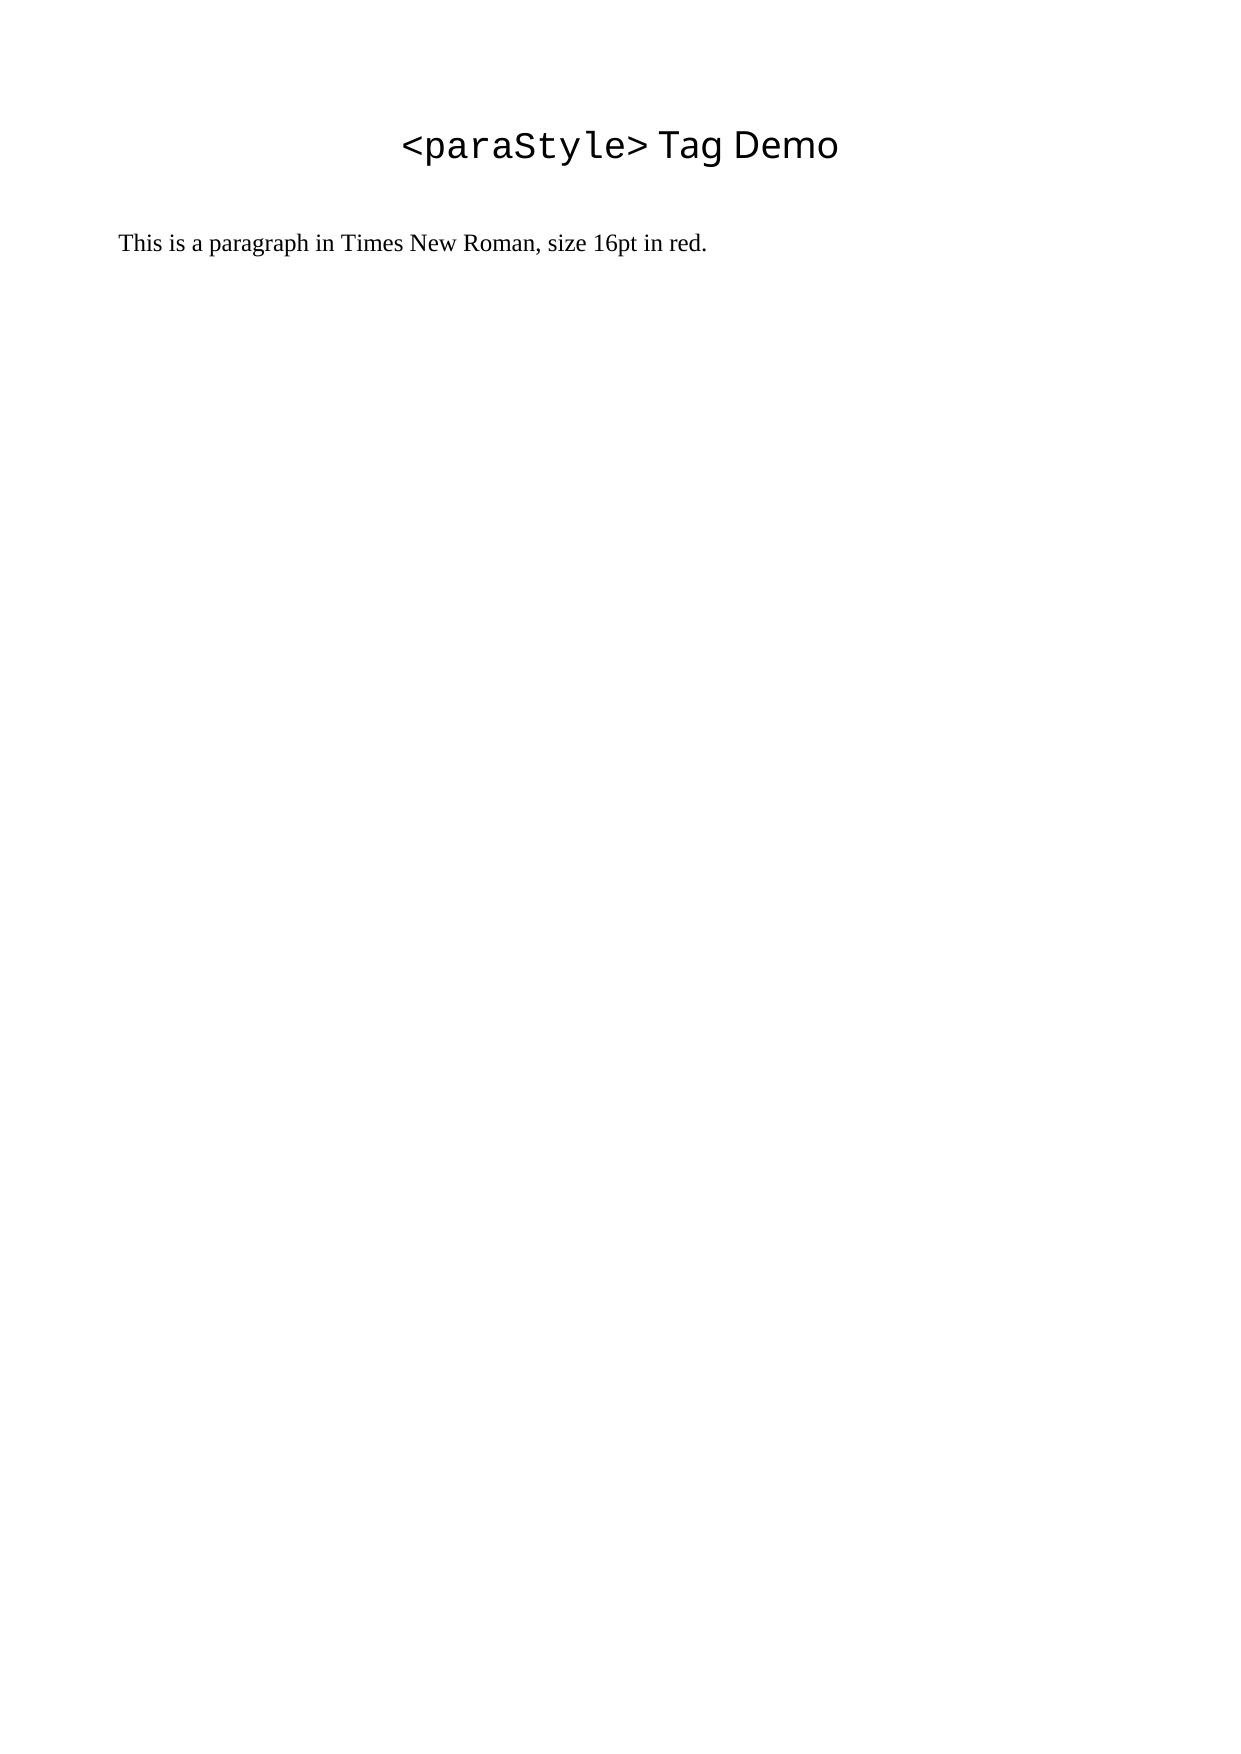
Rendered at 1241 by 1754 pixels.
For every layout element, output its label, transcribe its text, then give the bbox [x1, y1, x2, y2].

title <paraStyle> Tag Demo [118, 118, 1122, 169]
text This is a paragraph in Times New Roman, size 16pt in red. [118, 228, 1122, 257]
